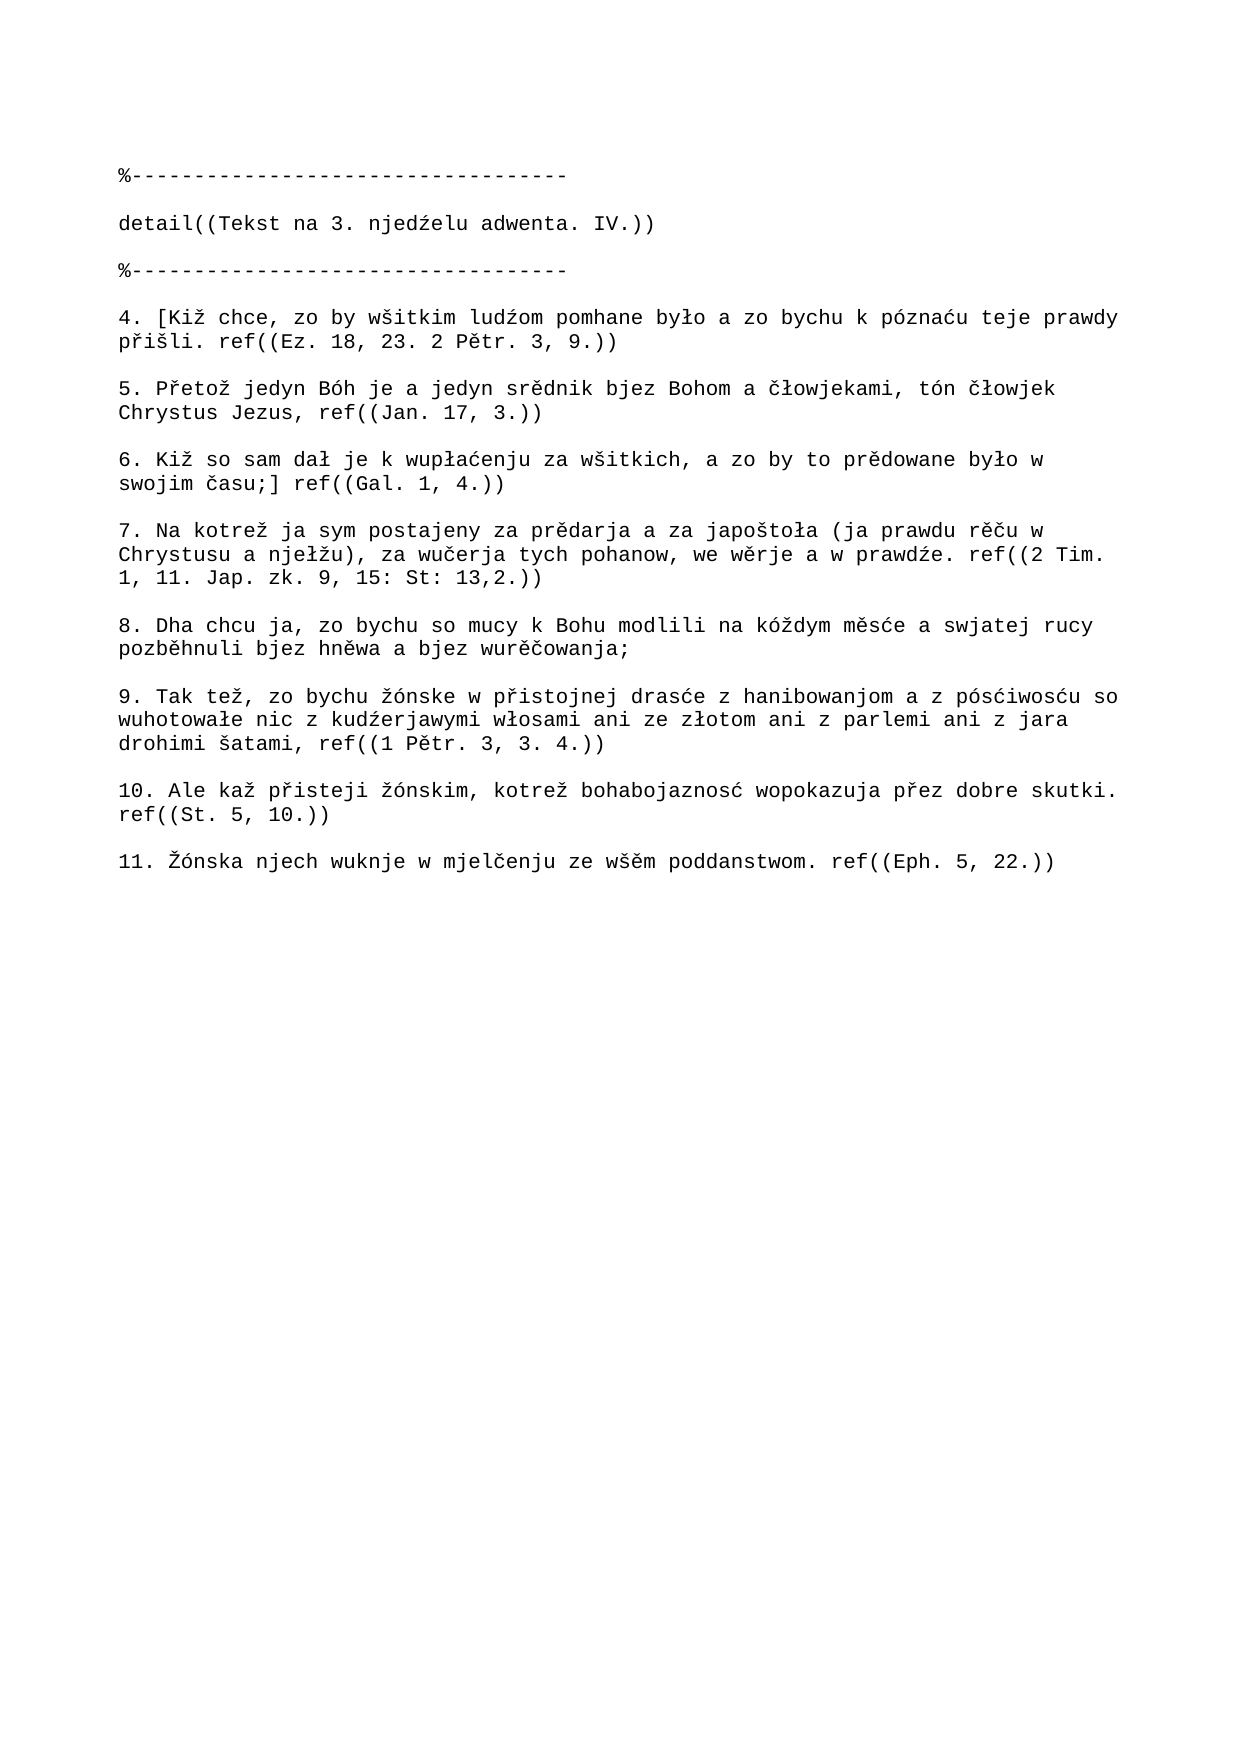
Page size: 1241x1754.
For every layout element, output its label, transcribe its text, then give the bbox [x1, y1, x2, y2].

text 9. Tak tež, zo bychu žónske w přistojnej drasće z hanibowanjom a z pósćiwosću so wuhotowałe nic z kudźerjawymi włosami ani ze złotom ani z parlemi ani z jara drohimi šatami, ref((1 Pětr. 3, 3. 4.)) [118, 686, 1122, 757]
text 11. Žónska njech wuknje w mjelčenju ze wšěm poddanstwom. ref((Eph. 5, 22.)) [118, 851, 1122, 875]
text 10. Ale kaž přisteji žónskim, kotrež bohabojaznosć wopokazuja přez dobre skutki. ref((St. 5, 10.)) [118, 780, 1122, 827]
text 4. [Kiž chce, zo by wšitkim ludźom pomhane było a zo bychu k póznaću teje prawdy přišli. ref((Ez. 18, 23. 2 Pětr. 3, 9.)) [118, 307, 1122, 354]
text detail((Tekst na 3. njedźelu adwenta. IV.)) [118, 213, 1122, 236]
text 8. Dha chcu ja, zo bychu so mucy k Bohu modlili na kóždym měsće a swjatej rucy pozběhnuli bjez hněwa a bjez wurěčowanja; [118, 615, 1122, 662]
text 7. Na kotrež ja sym postajeny za prědarja a za japoštoła (ja prawdu rěču w Chrystusu a njełžu), za wučerja tych pohanow, we wěrje a w prawdźe. ref((2 Tim. 1, 11. Jap. zk. 9, 15: St: 13,2.)) [118, 520, 1122, 591]
text %----------------------------------- [118, 165, 1122, 189]
text 6. Kiž so sam dał je k wupłaćenju za wšitkich, a zo by to prědowane było w swojim času;] ref((Gal. 1, 4.)) [118, 449, 1122, 496]
text 5. Přetož jedyn Bóh je a jedyn srědnik bjez Bohom a čłowjekami, tón čłowjek Chrystus Jezus, ref((Jan. 17, 3.)) [118, 378, 1122, 426]
text %----------------------------------- [118, 260, 1122, 284]
